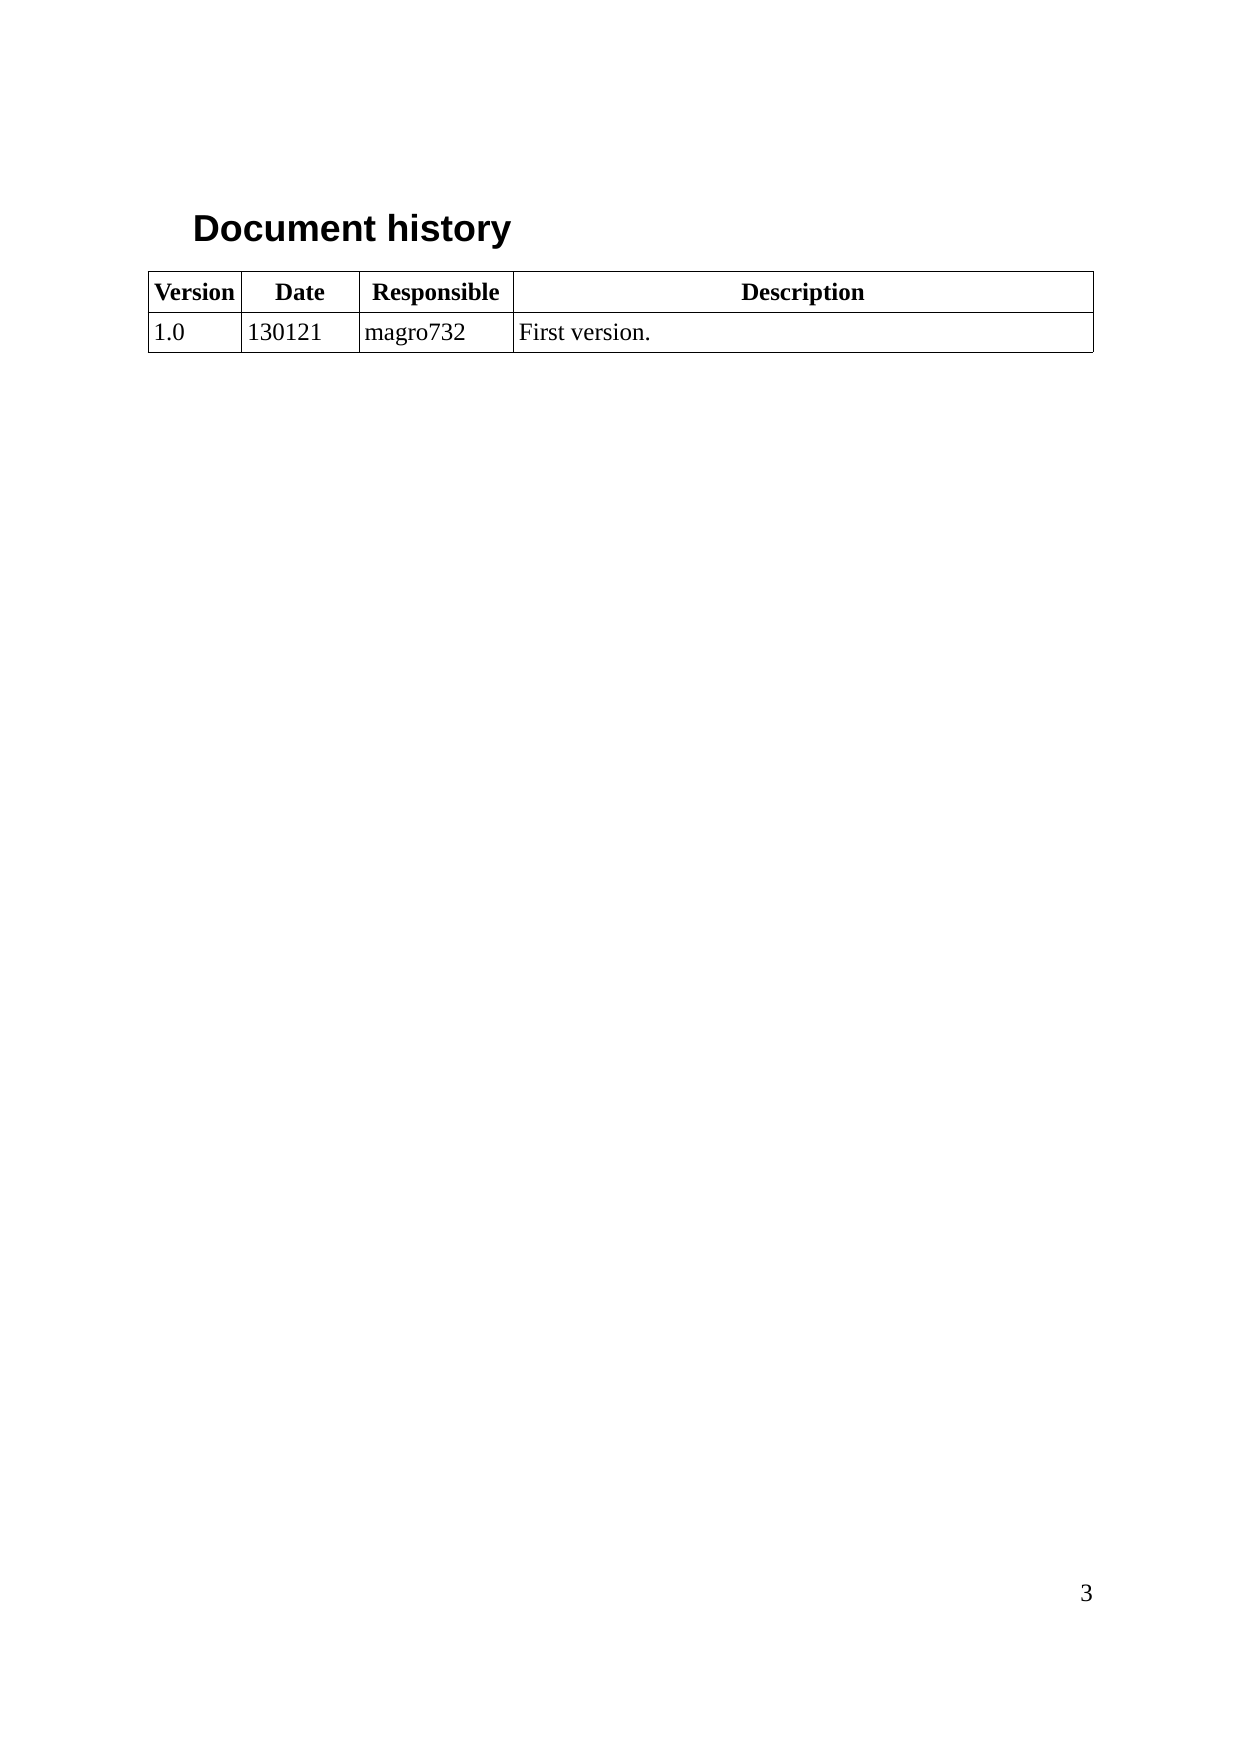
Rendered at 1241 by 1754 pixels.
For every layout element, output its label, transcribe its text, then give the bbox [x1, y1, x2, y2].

table_header Description [514, 272, 1093, 312]
table_cell 130121 [242, 313, 359, 352]
table_header Version [149, 272, 241, 312]
table_header Responsible [360, 272, 513, 312]
table_header Date [242, 272, 359, 312]
table_cell magro732 [360, 313, 513, 352]
subtitle Document history [148, 207, 1093, 250]
table_cell 1.0 [149, 313, 241, 352]
table_cell First version. [514, 313, 1093, 352]
